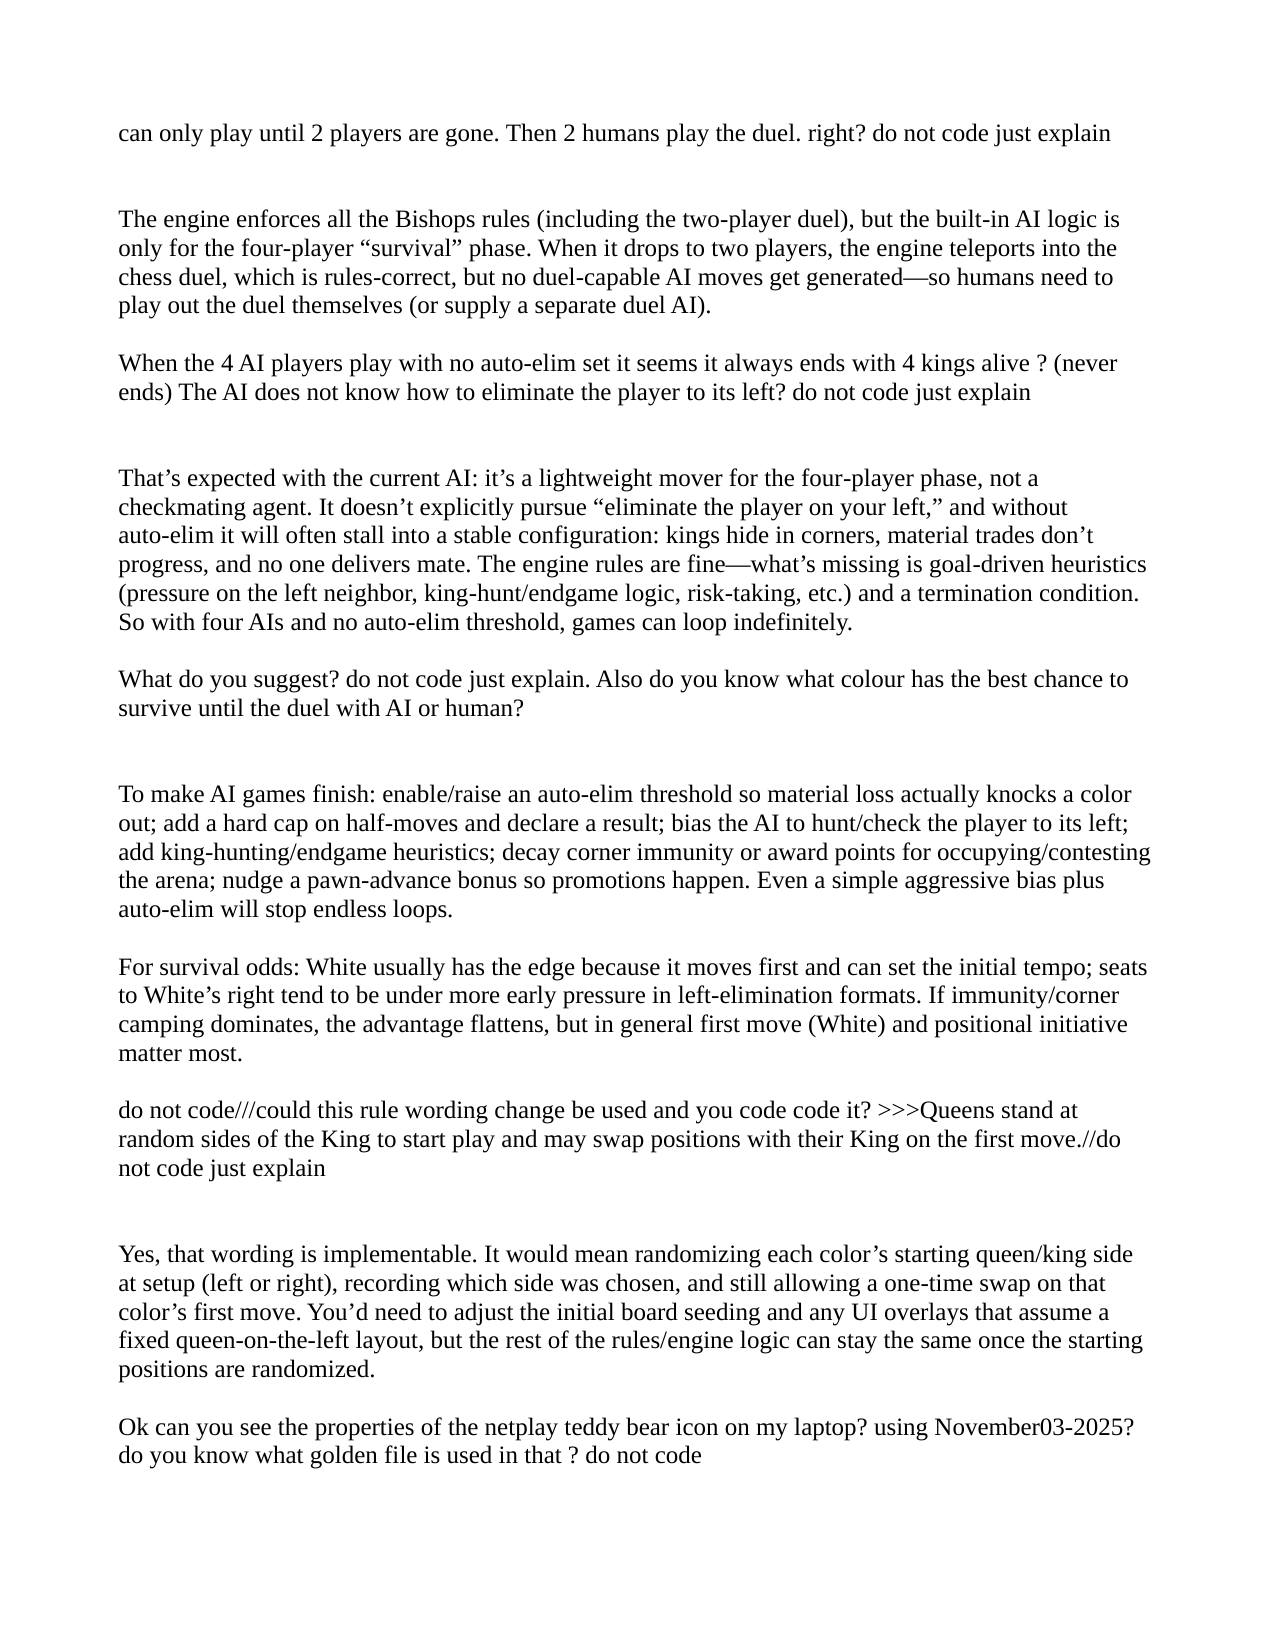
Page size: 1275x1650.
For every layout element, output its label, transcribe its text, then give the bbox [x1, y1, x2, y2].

text Yes, that wording is implementable. It would mean randomizing each color’s starting queen/king side at setup (left or right), recording which side was chosen, and still allowing a one-time swap on that color’s first move. You’d need to adjust the initial board seeding and any UI overlays that assume a fixed queen-on-the-left layout, but the rest of the rules/engine logic can stay the same once the starting positions are randomized. [118, 1239, 1157, 1383]
text The engine enforces all the Bishops rules (including the two‑player duel), but the built‑in AI logic is only for the four‑player “survival” phase. When it drops to two players, the engine teleports into the chess duel, which is rules‑correct, but no duel‑capable AI moves get generated—so humans need to play out the duel themselves (or supply a separate duel AI). [118, 204, 1157, 319]
text That’s expected with the current AI: it’s a lightweight mover for the four‑player phase, not a checkmating agent. It doesn’t explicitly pursue “eliminate the player on your left,” and without auto‑elim it will often stall into a stable configuration: kings hide in corners, material trades don’t progress, and no one delivers mate. The engine rules are fine—what’s missing is goal‑driven heuristics (pressure on the left neighbor, king‑hunt/endgame logic, risk‑taking, etc.) and a termination condition. So with four AIs and no auto‑elim threshold, games can loop indefinitely. [118, 463, 1157, 636]
text can only play until 2 players are gone. Then 2 humans play the duel. right? do not code just explain [118, 118, 1157, 147]
text When the 4 AI players play with no auto-elim set it seems it always ends with 4 kings alive ? (never ends) The AI does not know how to eliminate the player to its left? do not code just explain [118, 348, 1157, 406]
text What do you suggest? do not code just explain. Also do you know what colour has the best chance to survive until the duel with AI or human? [118, 664, 1157, 722]
text do not code///could this rule wording change be used and you code code it? >>>Queens stand at random sides of the King to start play and may swap positions with their King on the first move.//do not code just explain [118, 1096, 1157, 1182]
text To make AI games finish: enable/raise an auto-elim threshold so material loss actually knocks a color out; add a hard cap on half-moves and declare a result; bias the AI to hunt/check the player to its left; add king-hunting/endgame heuristics; decay corner immunity or award points for occupying/contesting the arena; nudge a pawn-advance bonus so promotions happen. Even a simple aggressive bias plus auto-elim will stop endless loops. [118, 779, 1157, 923]
text For survival odds: White usually has the edge because it moves first and can set the initial tempo; seats to White’s right tend to be under more early pressure in left-elimination formats. If immunity/corner camping dominates, the advantage flattens, but in general first move (White) and positional initiative matter most. [118, 952, 1157, 1067]
text Ok can you see the properties of the netplay teddy bear icon on my laptop? using November03-2025? do you know what golden file is used in that ? do not code [118, 1412, 1157, 1469]
